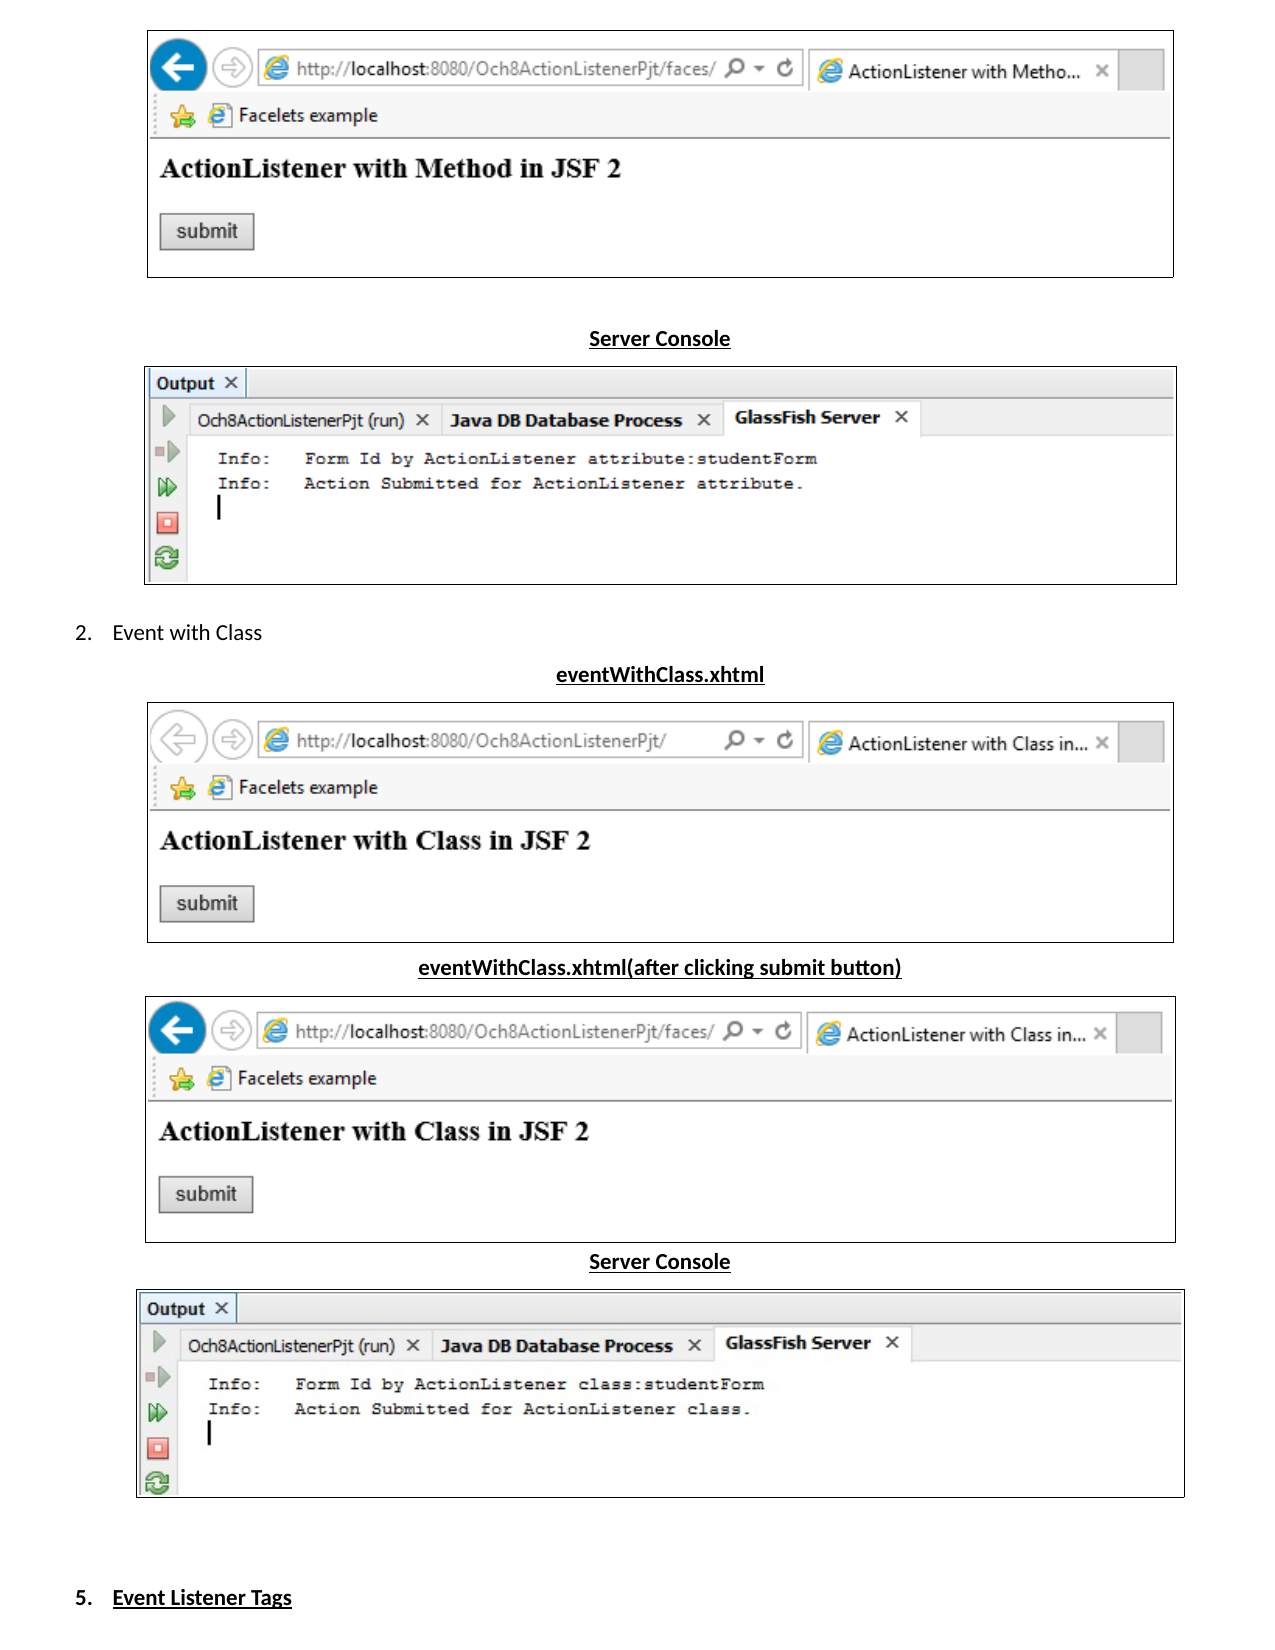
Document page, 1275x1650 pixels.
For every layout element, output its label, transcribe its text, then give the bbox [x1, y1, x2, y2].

text eventWithClass.xhtml(after clicking submit button) [75, 953, 1245, 982]
text eventWithClass.xhtml [75, 660, 1245, 688]
text 5. Event Listener Tags [75, 1583, 1245, 1611]
text Server Console [75, 324, 1245, 352]
text Server Console [75, 1247, 1245, 1275]
text 2. Event with Class [75, 618, 1245, 646]
